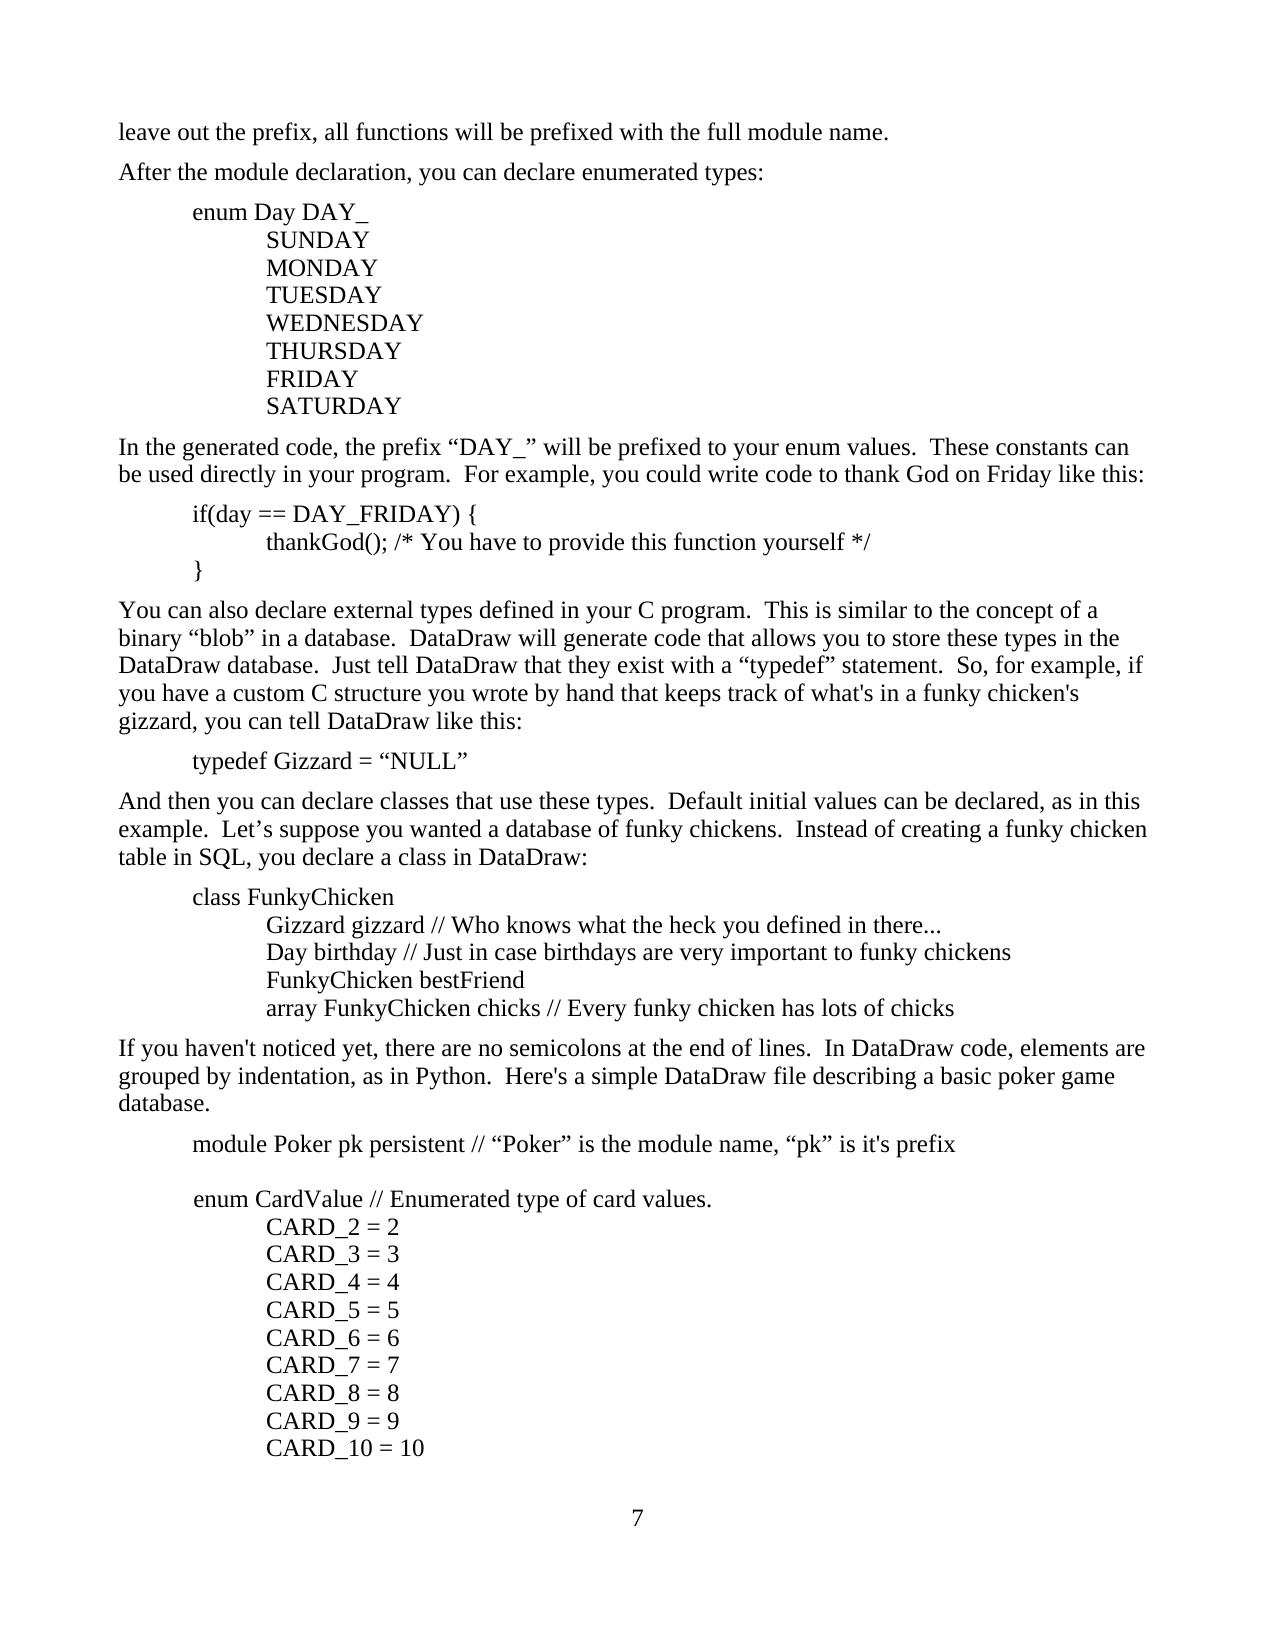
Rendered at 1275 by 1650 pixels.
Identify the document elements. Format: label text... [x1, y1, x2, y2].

text if(day == DAY_FRIDAY) { [118, 501, 1157, 528]
text class FunkyChicken [118, 883, 1157, 911]
text array FunkyChicken chicks // Every funky chicken has lots of chicks [118, 994, 1157, 1022]
text CARD_6 = 6 [118, 1324, 1157, 1351]
text If you haven't noticed yet, there are no semicolons at the end of lines. In DataDraw code, elements are grouped by indentation, as in Python. Here's a simple DataDraw file describing a basic poker game database. [118, 1034, 1157, 1117]
text SATURDAY [118, 392, 1157, 420]
text THURSDAY [118, 337, 1157, 365]
text Day birthday // Just in case birthdays are very important to funky chickens [118, 938, 1157, 966]
text } [118, 556, 1157, 584]
text CARD_9 = 9 [118, 1407, 1157, 1434]
text FRIDAY [118, 365, 1157, 392]
text enum Day DAY_ [118, 198, 1157, 226]
text CARD_4 = 4 [118, 1268, 1157, 1296]
text thankGod(); /* You have to provide this function yourself */ [118, 528, 1157, 556]
text SUNDAY [118, 226, 1157, 254]
text CARD_5 = 5 [118, 1296, 1157, 1324]
text CARD_7 = 7 [118, 1351, 1157, 1379]
text module Poker pk persistent // “Poker” is the module name, “pk” is it's prefix [118, 1130, 1157, 1157]
text FunkyChicken bestFriend [118, 966, 1157, 994]
text leave out the prefix, all functions will be prefixed with the full module name. [118, 118, 1157, 146]
text typedef Gizzard = “NULL” [118, 747, 1157, 775]
text MONDAY [118, 254, 1157, 282]
text CARD_2 = 2 [118, 1213, 1157, 1241]
text CARD_3 = 3 [118, 1241, 1157, 1268]
text TUESDAY [118, 282, 1157, 309]
text And then you can declare classes that use these types. Default initial values can be declared, as in this example. Let’s suppose you wanted a database of funky chickens. Instead of creating a funky chicken table in SQL, you declare a class in DataDraw: [118, 787, 1157, 871]
text WEDNESDAY [118, 309, 1157, 337]
text enum CardValue // Enumerated type of card values. [118, 1185, 1157, 1213]
text You can also declare external types defined in your C program. This is similar to the concept of a binary “blob” in a database. DataDraw will generate code that allows you to store these types in the DataDraw database. Just tell DataDraw that they exist with a “typedef” statement. So, for example, if you have a custom C structure you wrote by hand that keeps track of what's in a funky chicken's gizzard, you can tell DataDraw like this: [118, 596, 1157, 735]
text After the module declaration, you can declare enumerated types: [118, 158, 1157, 186]
text Gizzard gizzard // Who knows what the heck you defined in there... [118, 911, 1157, 938]
text CARD_8 = 8 [118, 1379, 1157, 1407]
text In the generated code, the prefix “DAY_” will be prefixed to your enum values. These constants can be used directly in your program. For example, you could write code to thank God on Friday like this: [118, 433, 1157, 488]
text CARD_10 = 10 [118, 1434, 1157, 1462]
